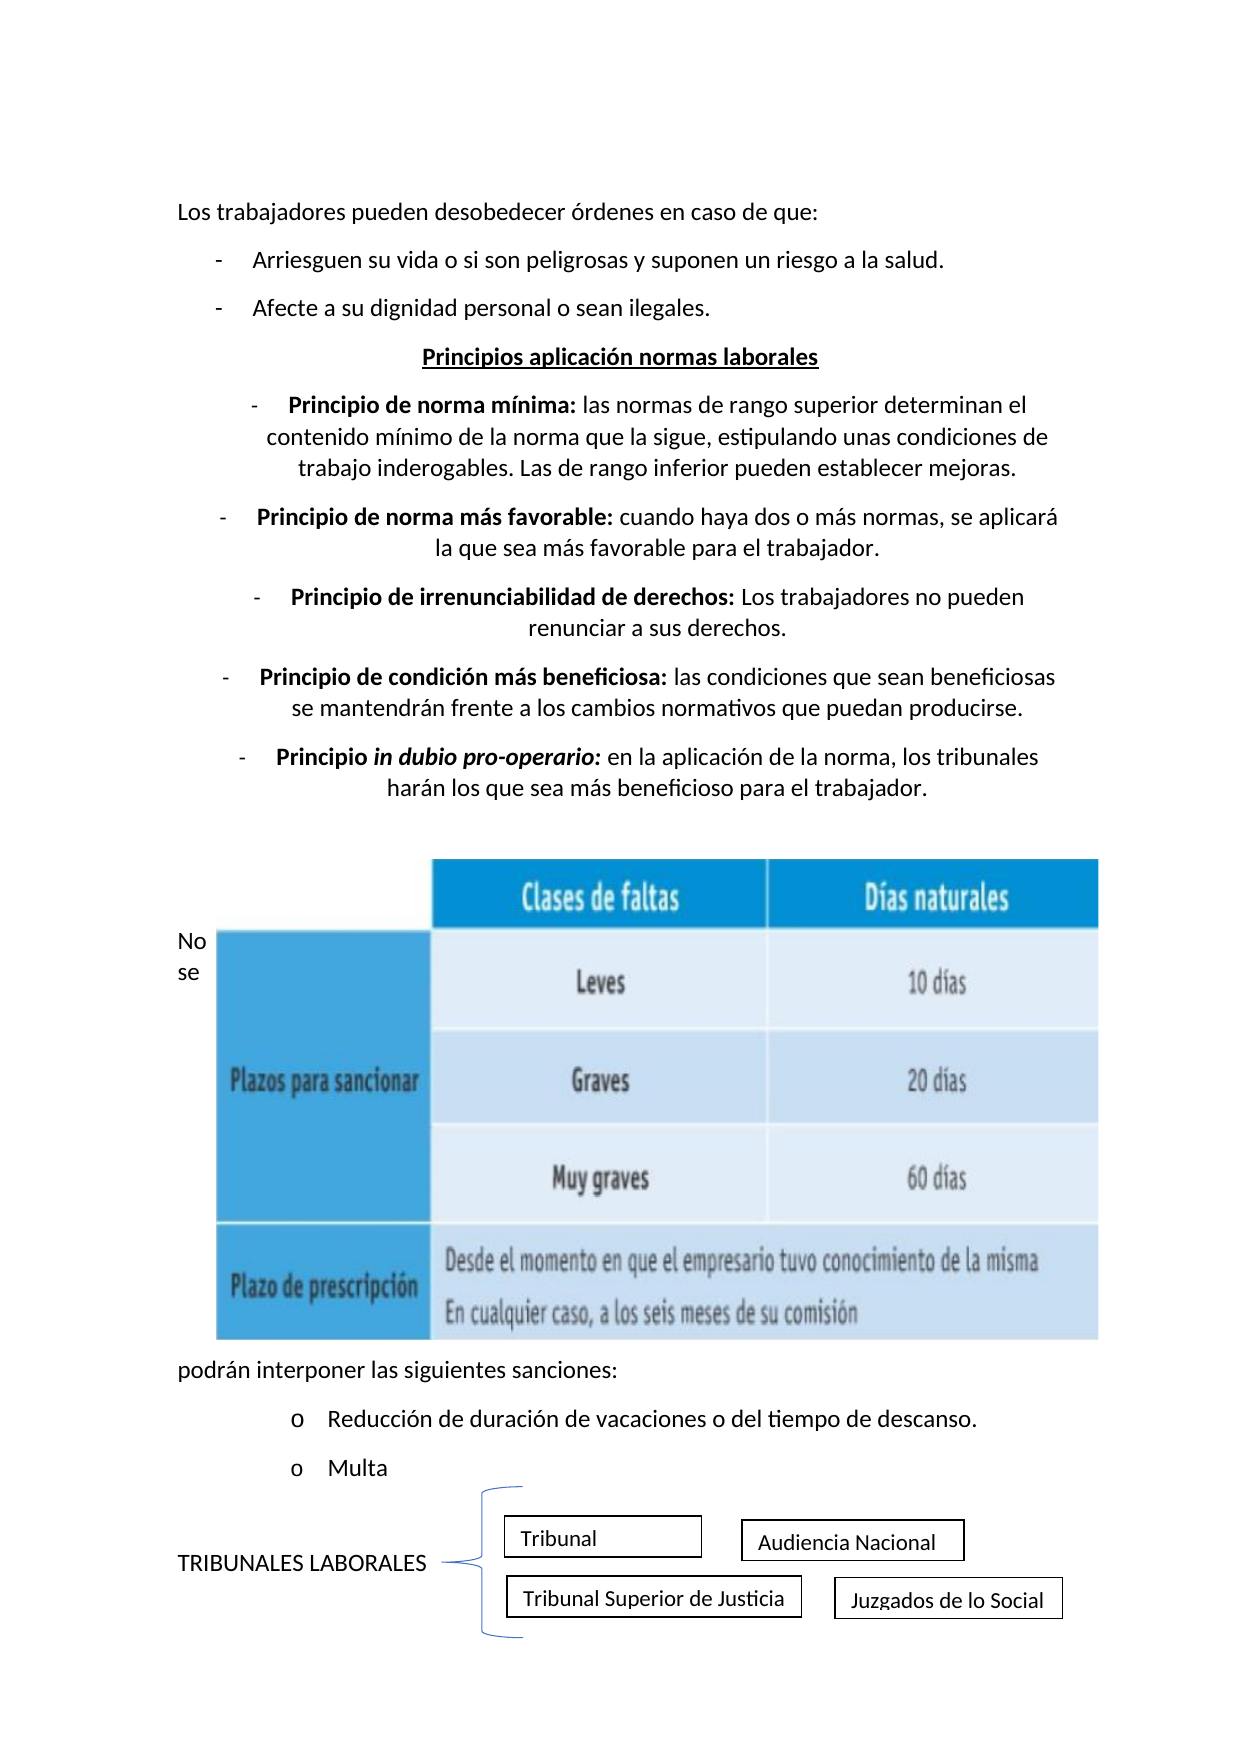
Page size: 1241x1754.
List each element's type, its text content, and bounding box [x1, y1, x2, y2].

list Principio de norma mínima: las normas de rango superior determinan el contenido mínimo de la norma que la sigue, estipulando unas condiciones de trabajo inderogables. Las de rango inferior pueden establecer mejoras. [215, 389, 1063, 483]
list Afecte a su dignidad personal o sean ilegales. [215, 293, 1063, 323]
text Tribunal Supremo [520, 1524, 686, 1548]
list Principio de condición más beneficiosa: las condiciones que sean beneficiosas se mantendrán frente a los cambios normativos que puedan producirse. [215, 661, 1063, 723]
text Los trabajadores pueden desobedecer órdenes en caso de que: [177, 196, 1063, 226]
list Principio in dubio pro-operario: en la aplicación de la norma, los tribunales harán los que sea más beneficioso para el trabajador. [215, 741, 1063, 803]
text Tribunal Superior de Justicia [523, 1584, 786, 1609]
text TRIBUNALES LABORALES [177, 1547, 481, 1578]
list Principio de norma más favorable: cuando haya dos o más normas, se aplicará la que sea más favorable para el trabajador. [215, 501, 1063, 563]
text [466, 1547, 1063, 1578]
text Principios aplicación normas laborales [177, 341, 1063, 371]
text [836, 1578, 1062, 1618]
text No se podrán interponer las siguientes sanciones: [177, 867, 1063, 1385]
list Multa [290, 1452, 1063, 1484]
list Arriesguen su vida o si son peligrosas y suponen un riesgo a la salud. [215, 244, 1063, 275]
list Principio de irrenunciabilidad de derechos: Los trabajadores no pueden renunciar a sus derechos. [215, 581, 1063, 643]
list Reducción de duración de vacaciones o del tiempo de descanso. [290, 1403, 1063, 1434]
text Audiencia Nacionall [758, 1528, 948, 1552]
text Juzgados de lo Social [851, 1586, 1046, 1610]
text [508, 1577, 801, 1616]
